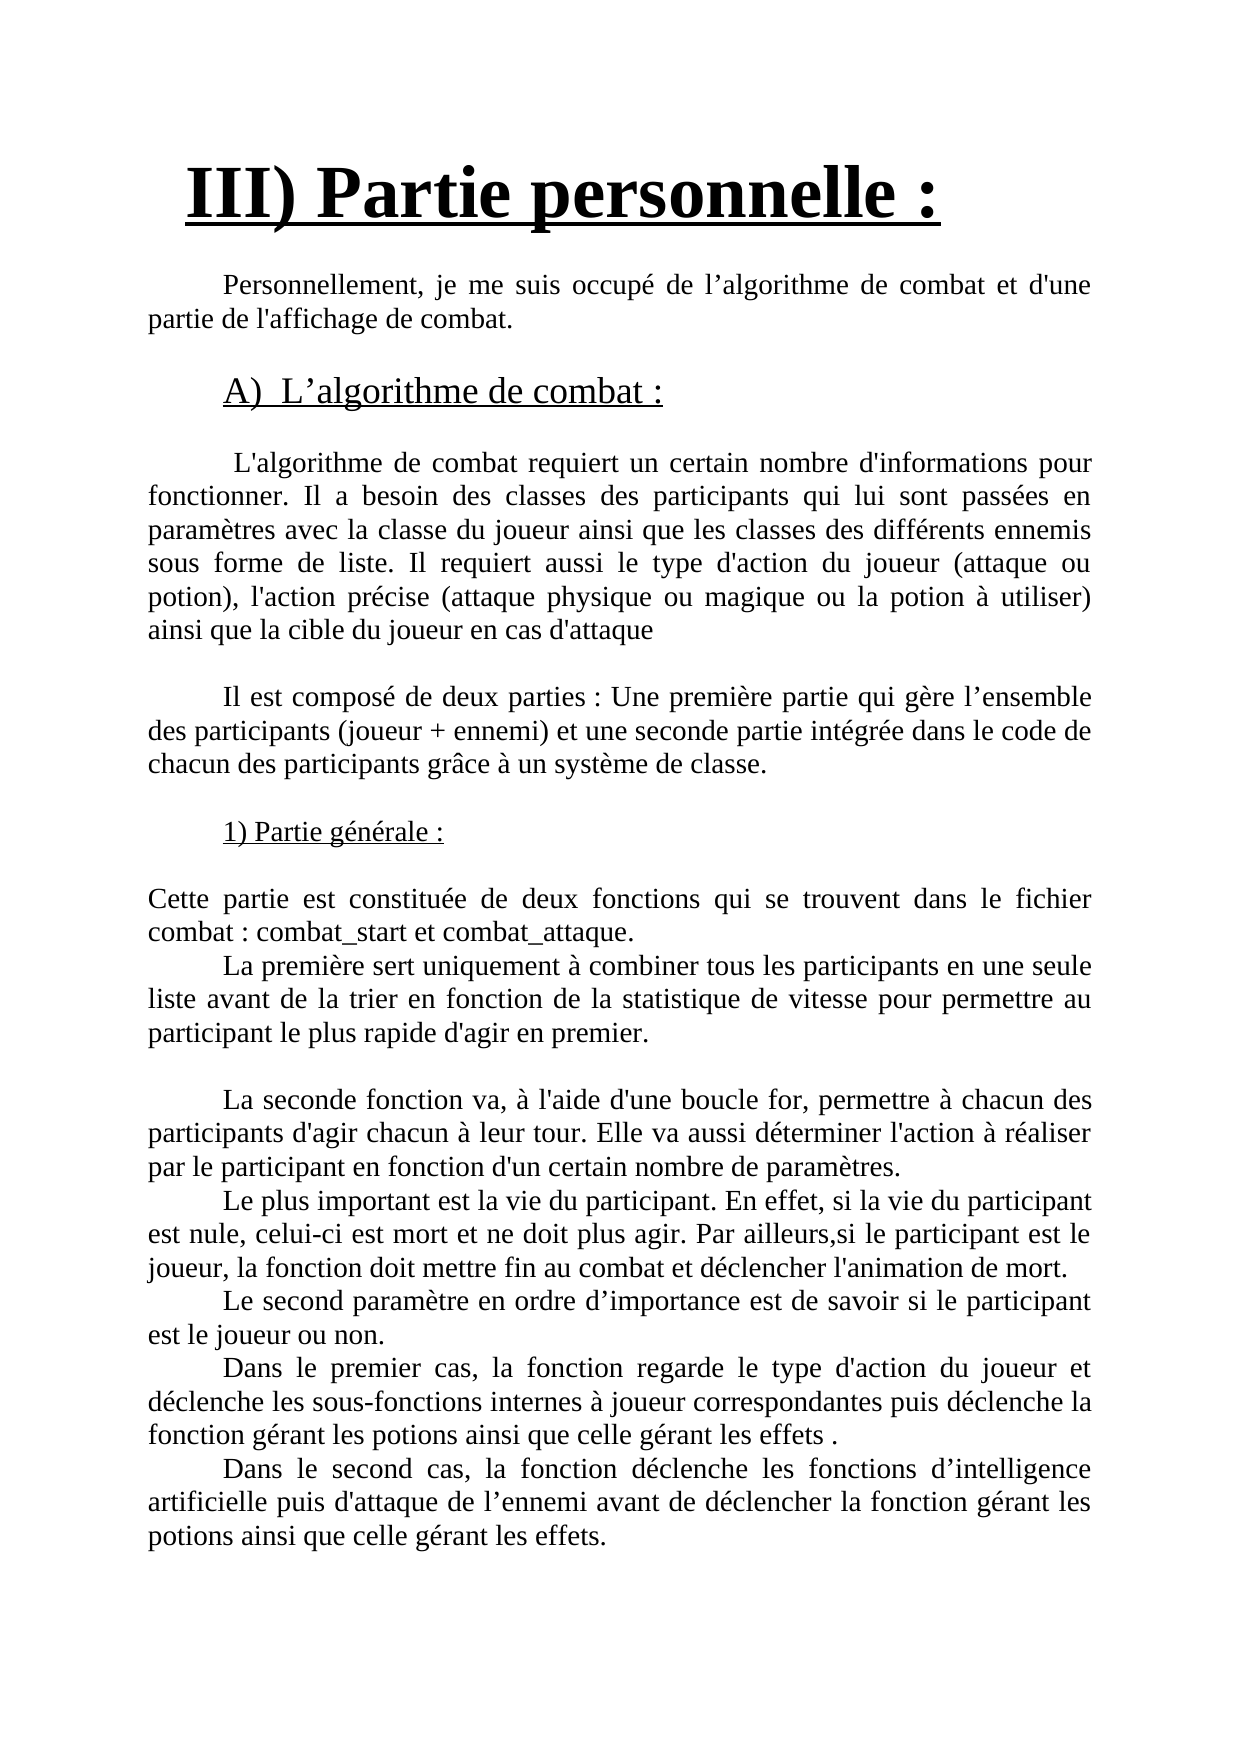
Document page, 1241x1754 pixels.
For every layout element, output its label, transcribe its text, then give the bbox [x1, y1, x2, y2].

text III) Partie personnelle : [148, 148, 1093, 234]
text Dans le second cas, la fonction déclenche les fonctions d’intelligence artificielle puis d'attaque de l’ennemi avant de déclencher la fonction gérant les potions ainsi que celle gérant les effets. [148, 1451, 1093, 1552]
text La seconde fonction va, à l'aide d'une boucle for, permettre à chacun des participants d'agir chacun à leur tour. Elle va aussi déterminer l'action à réaliser par le participant en fonction d'un certain nombre de paramètres. [148, 1082, 1093, 1183]
text La première sert uniquement à combiner tous les participants en une seule liste avant de la trier en fonction de la statistique de vitesse pour permettre au participant le plus rapide d'agir en premier. [148, 948, 1093, 1048]
text Le second paramètre en ordre d’importance est de savoir si le participant est le joueur ou non. [148, 1283, 1093, 1350]
text Personnellement, je me suis occupé de l’algorithme de combat et d'une partie de l'affichage de combat. [148, 267, 1093, 334]
text L'algorithme de combat requiert un certain nombre d'informations pour fonctionner. Il a besoin des classes des participants qui lui sont passées en paramètres avec la classe du joueur ainsi que les classes des différents ennemis sous forme de liste. Il requiert aussi le type d'action du joueur (attaque ou potion), l'action précise (attaque physique ou magique ou la potion à utiliser) ainsi que la cible du joueur en cas d'attaque [148, 445, 1093, 646]
text Le plus important est la vie du participant. En effet, si la vie du participant est nule, celui-ci est mort et ne doit plus agir. Par ailleurs,si le participant est le joueur, la fonction doit mettre fin au combat et déclencher l'animation de mort. [148, 1183, 1093, 1283]
text Il est composé de deux parties : Une première partie qui gère l’ensemble des participants (joueur + ennemi) et une seconde partie intégrée dans le code de chacun des participants grâce à un système de classe. [148, 679, 1093, 780]
text 1) Partie générale : [148, 814, 1093, 847]
text Dans le premier cas, la fonction regarde le type d'action du joueur et déclenche les sous-fonctions internes à joueur correspondantes puis déclenche la fonction gérant les potions ainsi que celle gérant les effets . [148, 1350, 1093, 1451]
text Cette partie est constituée de deux fonctions qui se trouvent dans le fichier combat : combat_start et combat_attaque. [148, 881, 1093, 948]
text A) L’algorithme de combat : [148, 368, 1093, 411]
